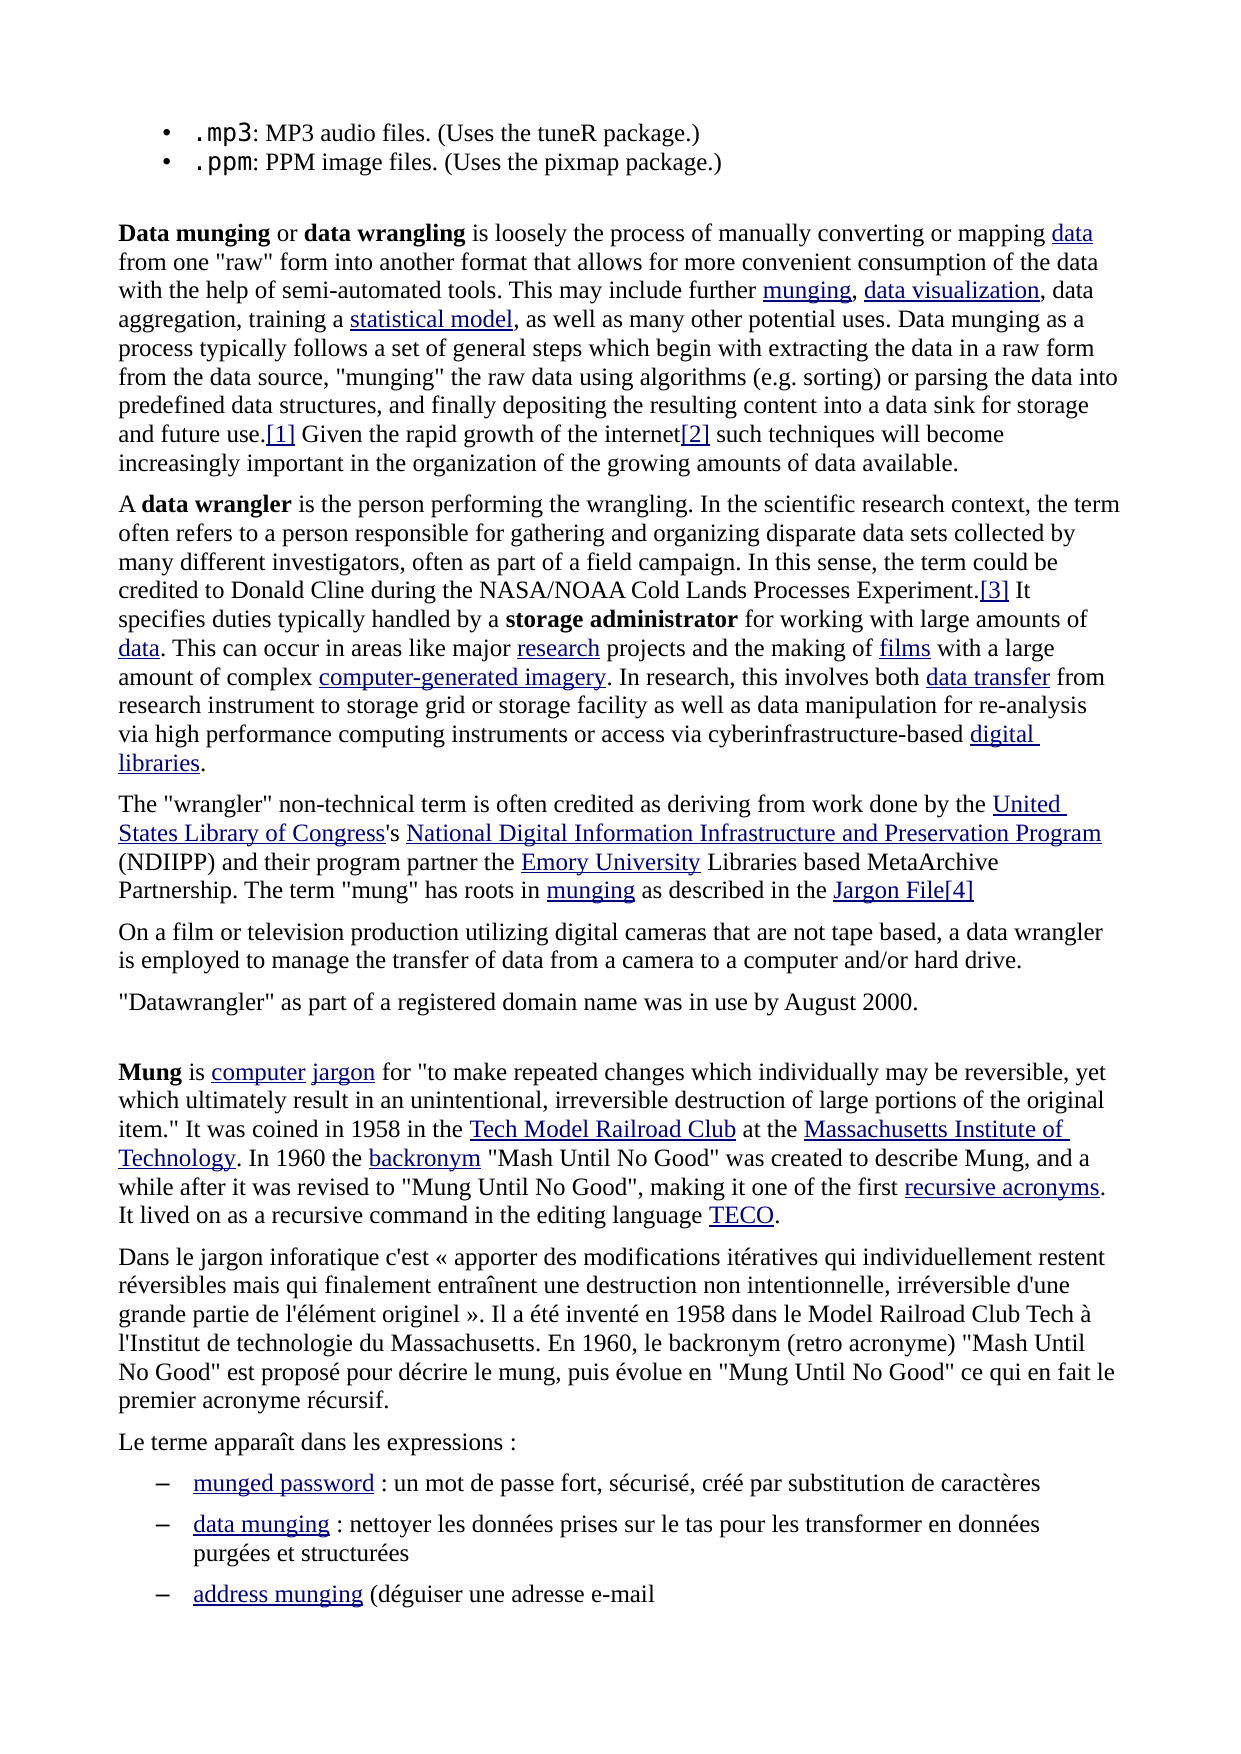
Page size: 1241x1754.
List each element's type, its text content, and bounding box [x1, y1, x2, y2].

text Mung is computer jargon for "to make repeated changes which individually may be reversible, yet which ultimately result in an unintentional, irreversible destruction of large portions of the original item." It was coined in 1958 in the Tech Model Railroad Club at the Massachusetts Institute of Technology. In 1960 the backronym "Mash Until No Good" was created to describe Mung, and a while after it was revised to "Mung Until No Good", making it one of the first recursive acronyms. It lived on as a recursive command in the editing language TECO. [118, 1057, 1122, 1229]
list .ppm: PPM image files. (Uses the pixmap package.) [162, 147, 1122, 177]
list address munging (déguiser une adresse e-mail [156, 1579, 1122, 1608]
text "Datawrangler" as part of a registered domain name was in use by August 2000. [118, 987, 1122, 1015]
text A data wrangler is the person performing the wrangling. In the scientific research context, the term often refers to a person responsible for gathering and organizing disparate data sets collected by many different investigators, often as part of a field campaign. In this sense, the term could be credited to Donald Cline during the NASA/NOAA Cold Lands Processes Experiment.[3] It specifies duties typically handled by a storage administrator for working with large amounts of data. This can occur in areas like major research projects and the making of films with a large amount of complex computer-generated imagery. In research, this involves both data transfer from research instrument to storage grid or storage facility as well as data manipulation for re-analysis via high performance computing instruments or access via cyberinfrastructure-based digital libraries. [118, 489, 1122, 777]
list .mp3: MP3 audio files. (Uses the tuneR package.) [162, 118, 1122, 147]
text Le terme apparaît dans les expressions : [118, 1427, 1122, 1455]
list munged password : un mot de passe fort, sécurisé, créé par substitution de caractères [156, 1468, 1122, 1497]
list data munging : nettoyer les données prises sur le tas pour les transformer en données purgées et structurées [156, 1509, 1122, 1567]
text Data munging or data wrangling is loosely the process of manually converting or mapping data from one "raw" form into another format that allows for more convenient consumption of the data with the help of semi-automated tools. This may include further munging, data visualization, data aggregation, training a statistical model, as well as many other potential uses. Data munging as a process typically follows a set of general steps which begin with extracting the data in a raw form from the data source, "munging" the raw data using algorithms (e.g. sorting) or parsing the data into predefined data structures, and finally depositing the resulting content into a data sink for storage and future use.[1] Given the rapid growth of the internet[2] such techniques will become increasingly important in the organization of the growing amounts of data available. [118, 218, 1122, 477]
text The "wrangler" non-technical term is often credited as deriving from work done by the United States Library of Congress's National Digital Information Infrastructure and Preservation Program (NDIIPP) and their program partner the Emory University Libraries based MetaArchive Partnership. The term "mung" has roots in munging as described in the Jargon File[4] [118, 789, 1122, 904]
text On a film or television production utilizing digital cameras that are not tape based, a data wrangler is employed to manage the transfer of data from a camera to a computer and/or hard drive. [118, 917, 1122, 974]
text Dans le jargon inforatique c'est « apporter des modifications itératives qui individuellement restent réversibles mais qui finalement entraînent une destruction non intentionnelle, irréversible d'une grande partie de l'élément originel ». Il a été inventé en 1958 dans le Model Railroad Club Tech à l'Institut de technologie du Massachusetts. En 1960, le backronym (retro acronyme) "Mash Until No Good" est proposé pour décrire le mung, puis évolue en "Mung Until No Good" ce qui en fait le premier acronyme récursif. [118, 1242, 1122, 1414]
